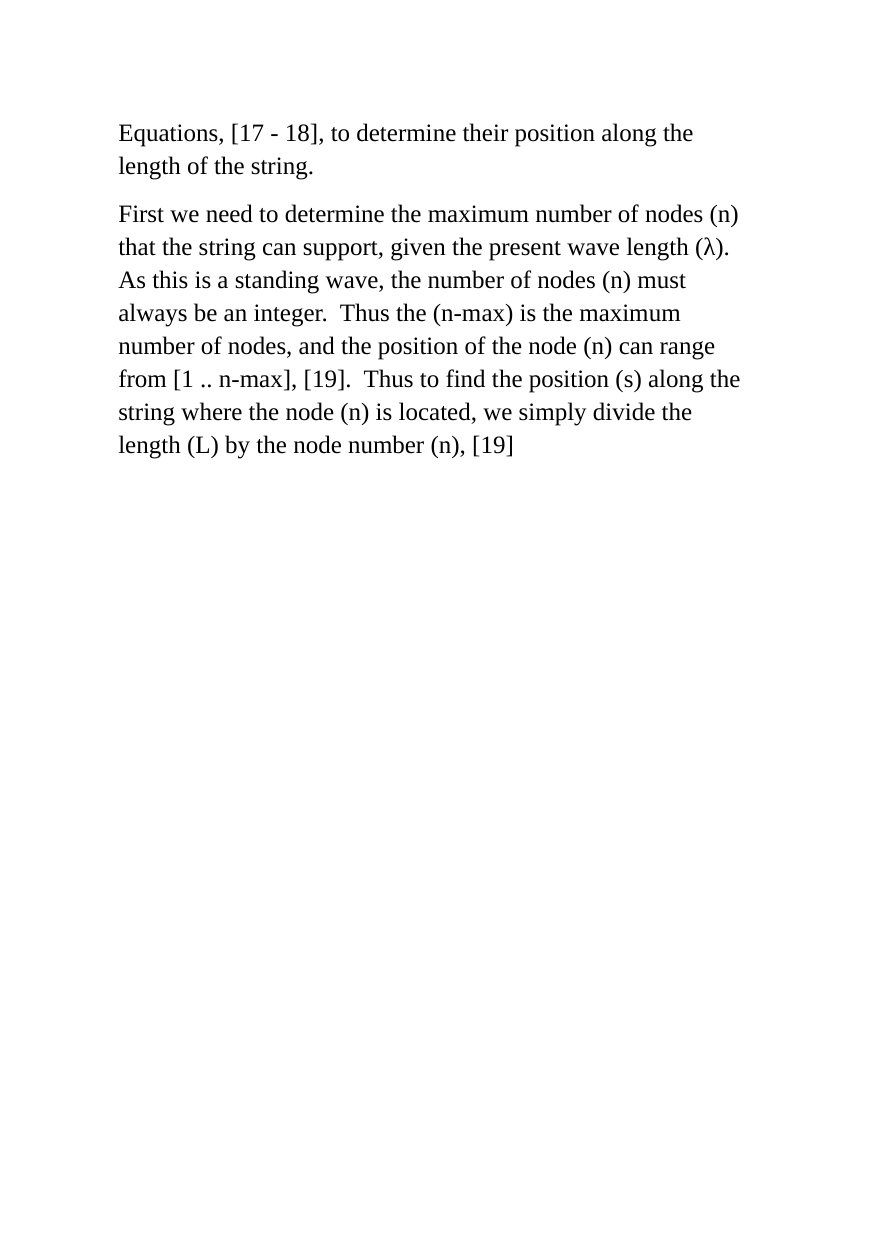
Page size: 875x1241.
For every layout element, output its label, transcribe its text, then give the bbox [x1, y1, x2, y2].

text First we need to determine the maximum number of nodes (n) that the string can support, given the present wave length (λ). As this is a standing wave, the number of nodes (n) must always be an integer. Thus the (n-max) is the maximum number of nodes, and the position of the node (n) can range from [1 .. n-max], [19]. Thus to find the position (s) along the string where the node (n) is located, we simply divide the length (L) by the node number (n), [19] [118, 199, 756, 459]
text Equations, [17 - 18], to determine their position along the length of the string. [118, 118, 756, 180]
